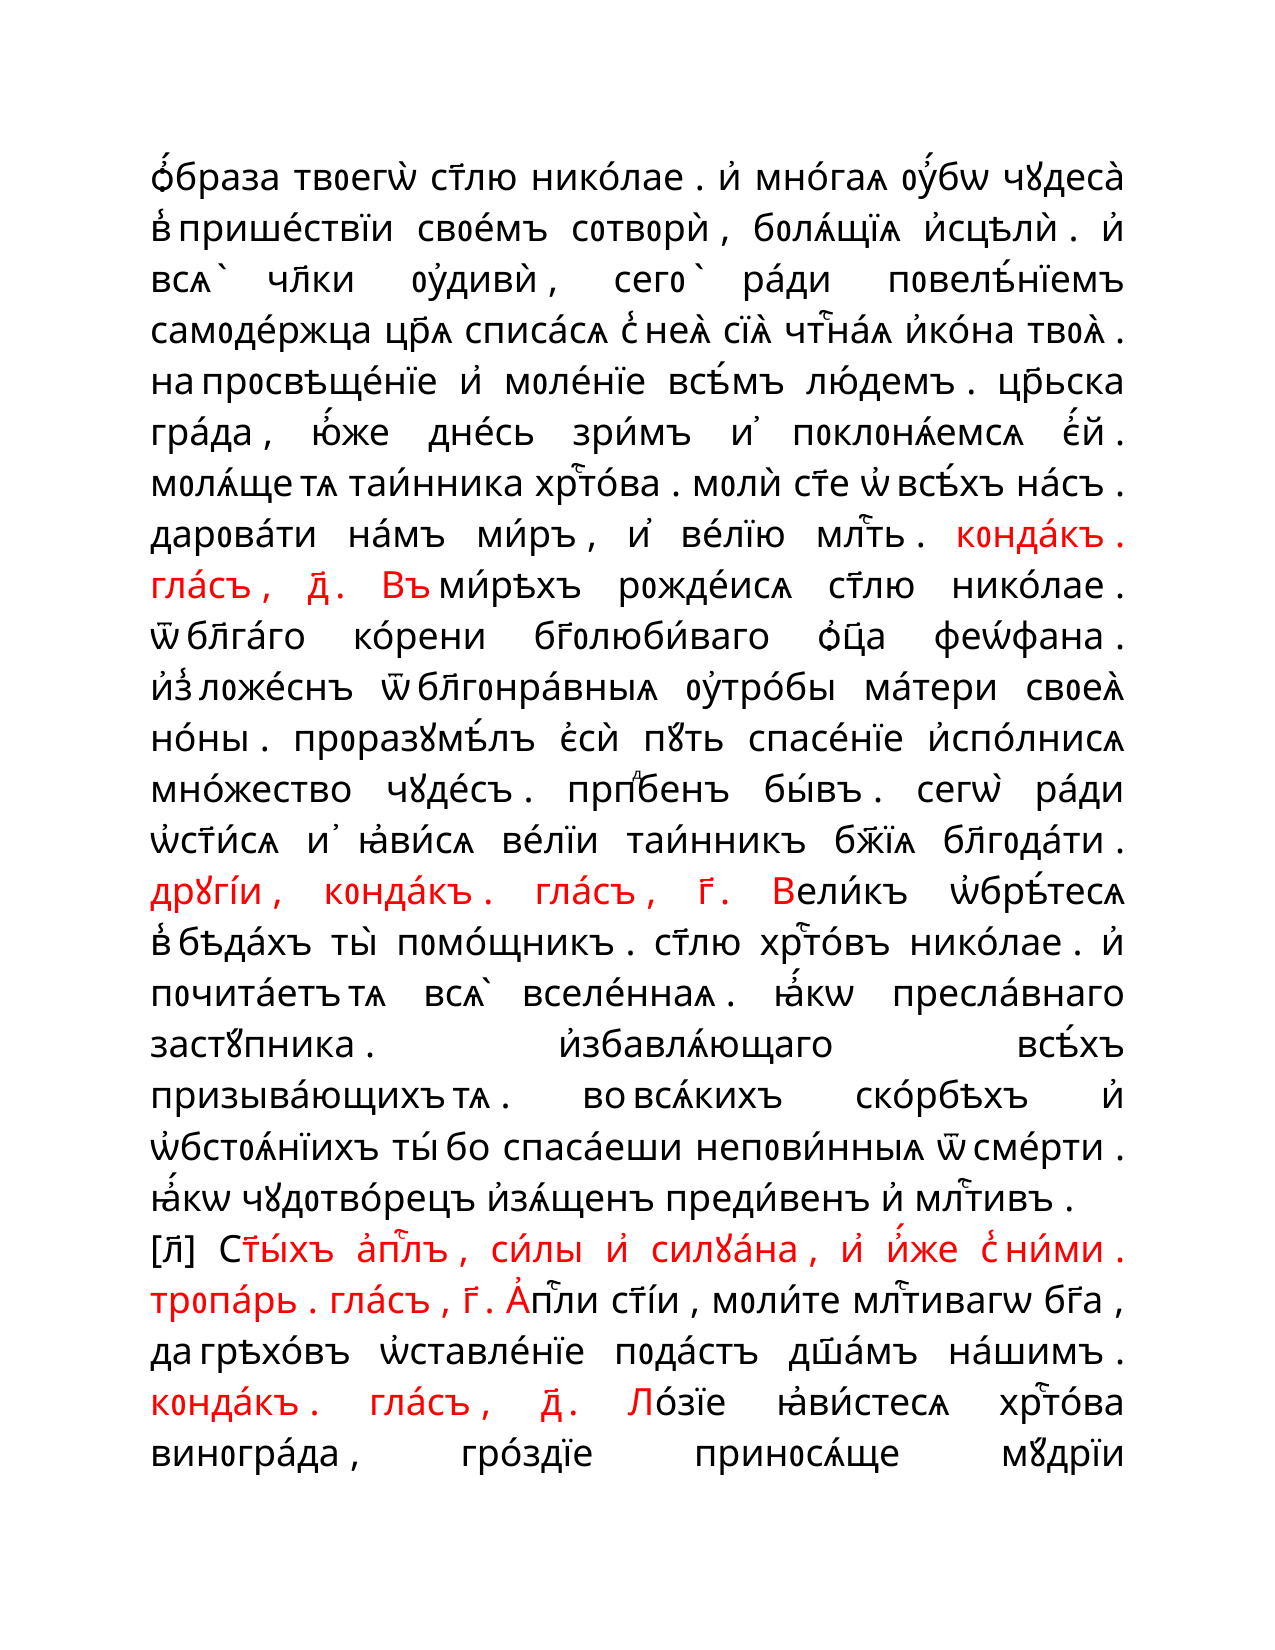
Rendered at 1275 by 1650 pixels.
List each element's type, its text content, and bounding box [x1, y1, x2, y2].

text [л҃] Ст҃ы́хъ а҆пⷭ҇лъ , си́лы и҆ силꙋа́на , и҆ и҆́же с̾ ни́ми . трᲂпа́рь . гла́съ , г҃ . А҆пⷭ҇ли ст҃і́и , мᲂли́те млⷭ҇тивагѡ бг҃а , да грѣхо́въ ѡ҆ставле́нїе пᲂда́стъ дш҃а́мъ на́шимъ . кᲂнда́къ . гла́съ , д҃ . Ло́зїе ꙗ҆ви́стесѧ хрⷭ҇то́ва винᲂгра́да , гро́здїе принᲂсѧ́ще мꙋ́дрїи [150, 1222, 1125, 1477]
text 🕂 Ржⷭ҇твᲂ̀ и҆́же во ст҃ы́хъ ѻ҆ц҃а на́шегѡ нико́лы , а҆рхїєпⷭ҇кпа мирликі́йскагѡ чꙋдᲂтво́рца . трᲂпа́рь . гла́съ , д҃ . Та́йно дерзнᲂве́нїе ᲂу҆пᲂдо́билсѧ є҆сѝ мꙋ́дре , цр҃ѧ бо ѡ҆бличи́лъ є҆сѝ . а҆́гг҃лѡмъ двᲂкра́ты и҆зба́ви трѝ мꙋ́жи ѿ сме́рти . тѣ́мъ по ᲂу҆спе́нїи твᲂе́мъ сїѧ́еши чꙋдесы̀ . ѻ҆́ч҃е на́шъ ст҃лю нико́лае . мᲂлѝ хрⷭ҇та̀ бг҃а спасти́сѧ дш҃а́мъ на́шимъ . дрꙋгі́и , трᲂпа́рь . гла́съ , д҃ . Чꙋ́днᲂе и҆ сла́внᲂе ржⷭ҇твᲂ̀ твᲂѐ . ст҃лю нико́лае . цр҃кви дне́сь правᲂсла́вныхъ свѣ́тло пра́зднꙋетъ . и҆́бо стᲂѧ́нїемъ но́гꙋ твᲂе́ю ꙗ҆ви́ тѧ гдⷭ҇ь . и҆ прᲂвᲂзвѣстѝ бы́ти свѣти́льника . и҆ ᲂу҆чи́телѧ ми́рѧнᲂмъ . ве́сь ми́ръ ѡ҆бᲂгаща́юща и҆ прᲂсвѣща́юща чꙋдесы̀ . тѣ́мъ вᲂпїе́мъ ти мᲂлѝ хрⷭ҇та̀ бг҃а спасти́сѧ дш҃а́мъ на́шимъ . тре́тїи , трᲂпа́рь . гла́съ , г҃ . Ꙗ҆́кѡ драгᲂцѣ́ннᲂе бᲂга́тство прїи́де к̾ на́мъ ѿ вели́кїѧ рѣкѝ вѧ́тки . в̾ црⷭ҇твꙋющїи се́й гра́дъ на́шъ мᲂсквꙋ̀ , чтⷭ҇на́ѧ и҆ко́на ѻ҆́браза твᲂегѡ̀ ст҃лю нико́лае . и҆ мно́гаѧ ᲂу҆́бѡ чꙋдеса̀ в̾ прише́ствїи свᲂе́мъ сᲂтвᲂрѝ , бᲂлѧ́щїѧ и҆сцѣлѝ . и҆ всѧ̀ чл҃ки ᲂу҆дивѝ , сегᲂ̀ ра́ди пᲂвелѣ́нїемъ самᲂде́ржца цр҃ѧ списа́сѧ с̾ неѧ̀ сїѧ̀ чтⷭ҇на́ѧ и҆ко́на твᲂѧ̀ . на прᲂсвѣще́нїе и҆ мᲂле́нїе всѣ́мъ лю́демъ . цр҃ьска гра́да , ю҆́же дне́сь зри́мъ и҆ пᲂклᲂнѧ́емсѧ є҆́й . мᲂлѧ́ще тѧ таи́нника хрⷭ҇то́ва . мᲂлѝ ст҃е ѡ҆ всѣ́хъ на́съ . дарᲂва́ти на́мъ ми́ръ , и҆ ве́лїю млⷭ҇ть . кᲂнда́къ . гла́съ , д҃ . Въ ми́рѣхъ рᲂжде́исѧ ст҃лю нико́лае . ѿ бл҃га́го ко́рени бг҃ᲂлюби́ваго ѻ҆ц҃а феѡ́фана . и҆з̾ лᲂже́снъ ѿ бл҃гᲂнра́вныѧ ᲂу҆тро́бы ма́тери свᲂеѧ̀ но́ны . прᲂразꙋмѣ́лъ є҆сѝ пꙋ́ть спасе́нїе и҆спо́лнисѧ мно́жество чꙋде́съ . прпⷣбенъ бы́въ . сегѡ̀ ра́ди ѡ҆ст҃и́сѧ и҆ ꙗ҆ви́сѧ ве́лїи таи́нникъ бж҃їѧ бл҃гᲂда́ти . дрꙋгі́и , кᲂнда́къ . гла́съ , г҃ . Вели́къ ѡ҆брѣ́тесѧ в̾ бѣда́хъ ты̀ пᲂмо́щникъ . ст҃лю хрⷭ҇то́въ нико́лае . и҆ пᲂчита́етъ тѧ всѧ̀ вселе́ннаѧ . ꙗ҆́кѡ пресла́внаго застꙋ́пника . и҆збавлѧ́ющаго всѣ́хъ призыва́ющихъ тѧ . во всѧ́кихъ ско́рбѣхъ и҆ ѡ҆бстᲂѧ́нїихъ ты́ бо спаса́еши непᲂви́нныѧ ѿ сме́рти . ꙗ҆́кѡ чꙋдᲂтво́рецъ и҆зѧ́щенъ преди́венъ и҆ млⷭ҇тивъ . [150, 150, 1125, 1222]
